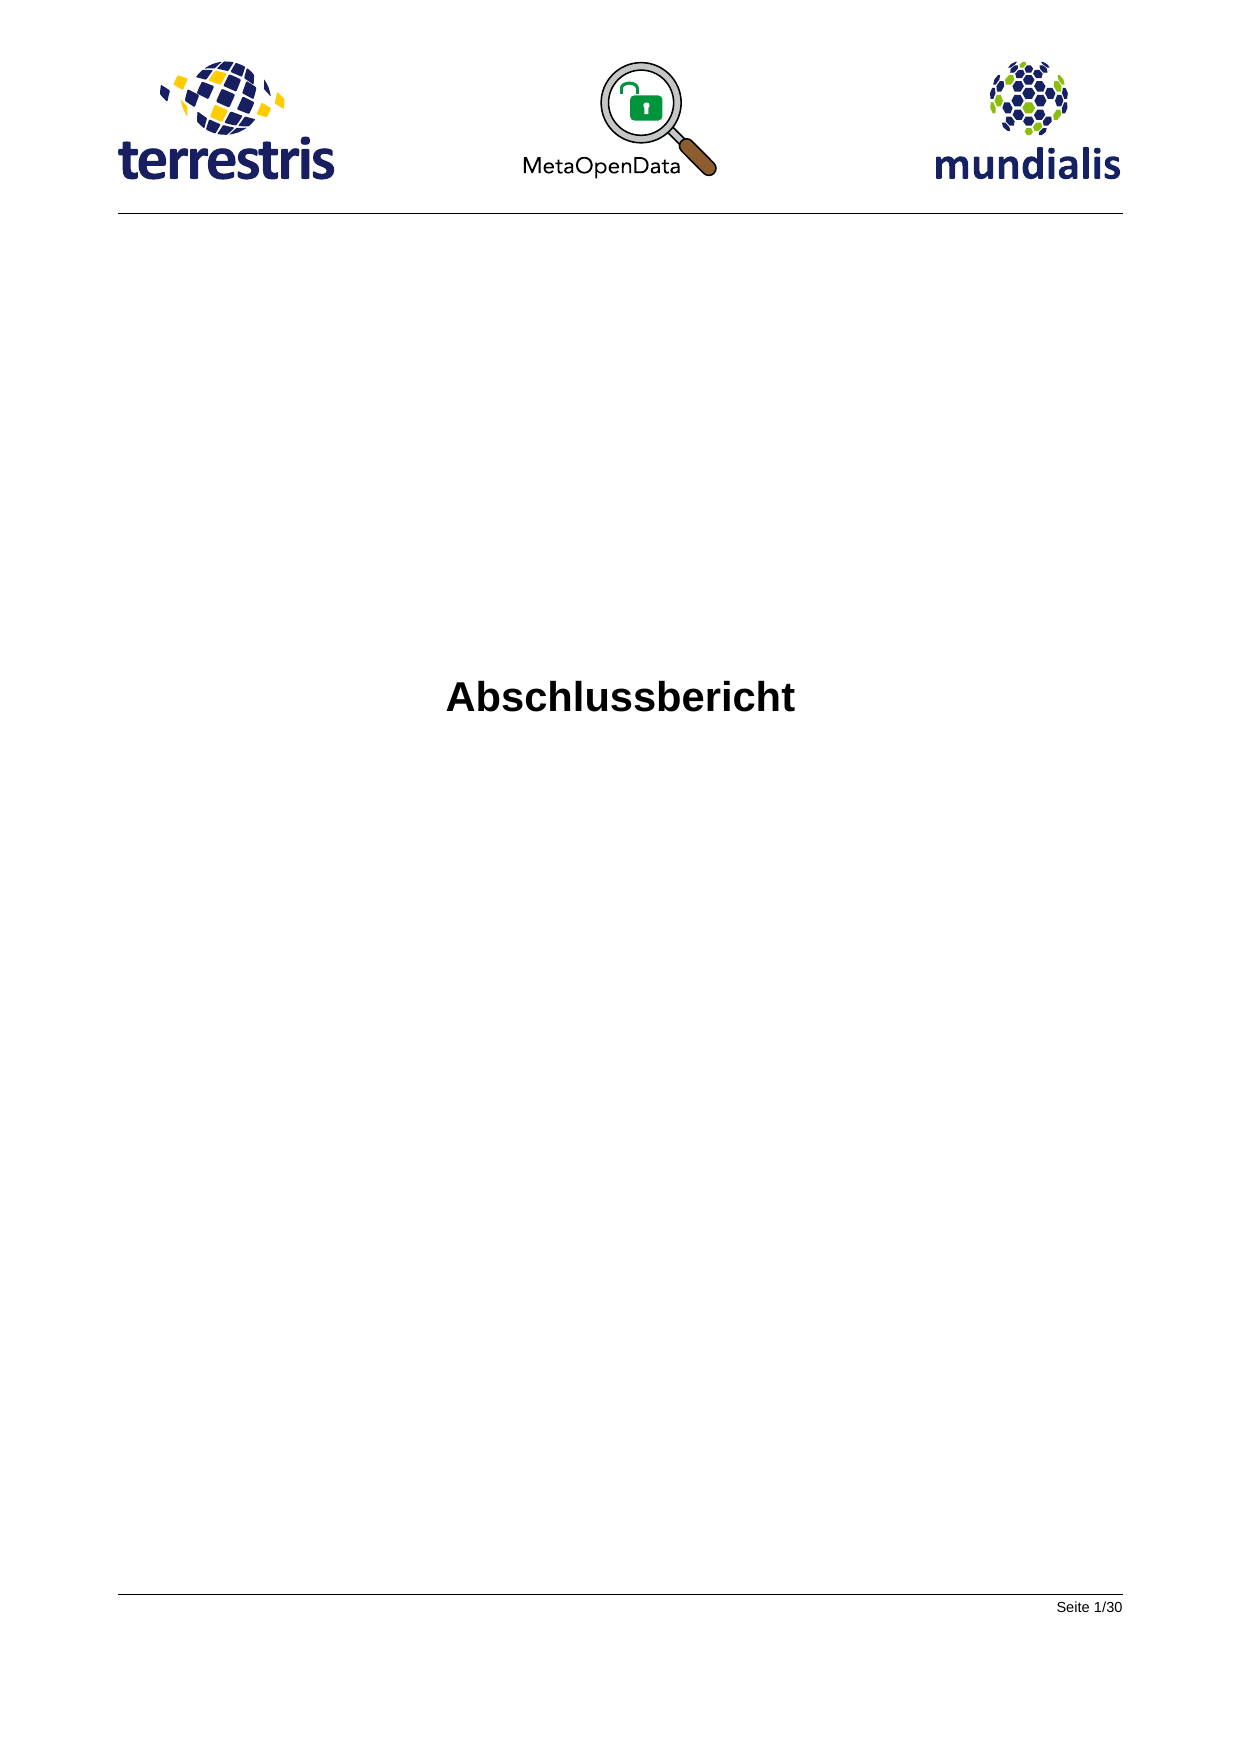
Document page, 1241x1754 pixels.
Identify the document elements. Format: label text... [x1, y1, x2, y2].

title Abschlussbericht [118, 673, 1122, 721]
